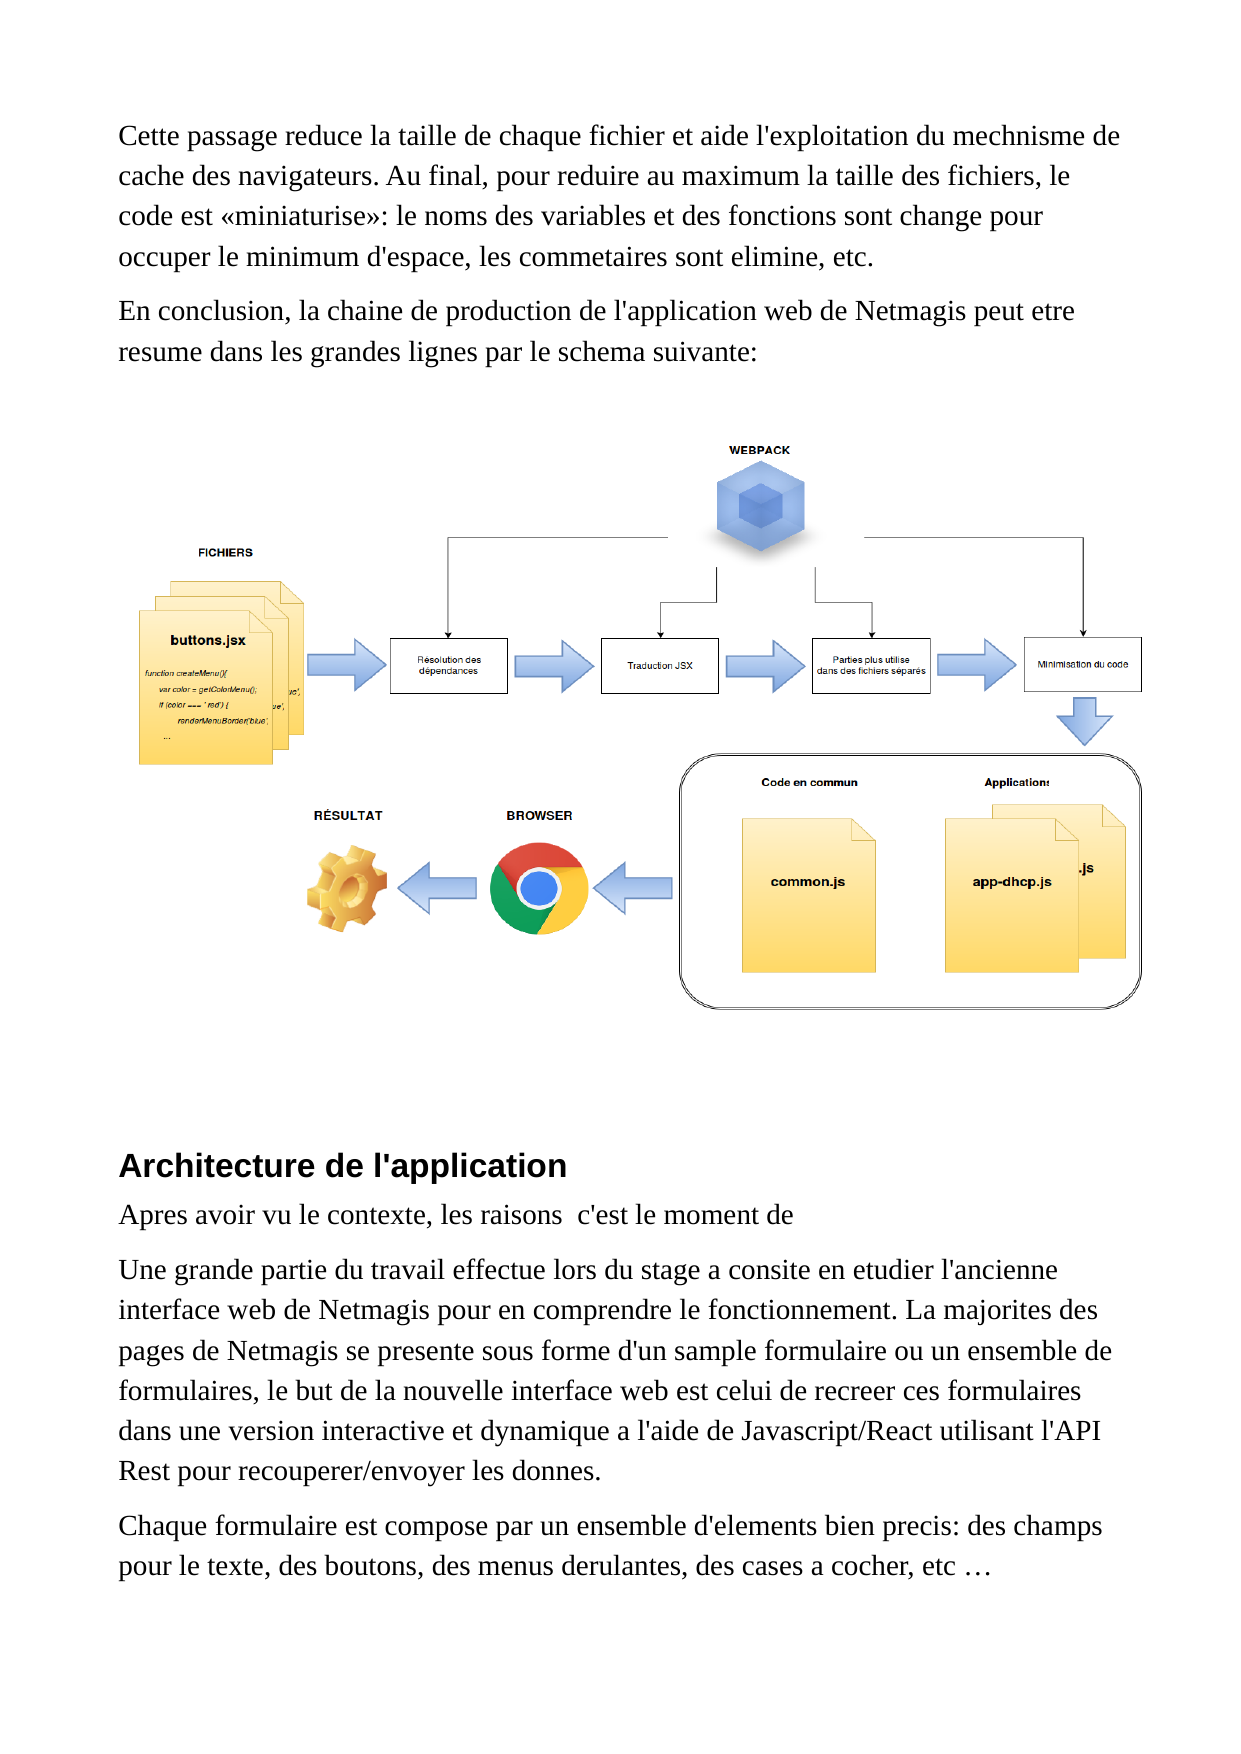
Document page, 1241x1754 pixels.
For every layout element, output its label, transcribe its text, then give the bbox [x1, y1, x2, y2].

subtitle Architecture de l'application [118, 1146, 1122, 1185]
text Cette passage reduce la taille de chaque fichier et aide l'exploitation du mechnisme de cache des navigateurs. Au final, pour reduire au maximum la taille des fichiers, le code est «miniaturise»: le noms des variables et des fonctions sont change pour occuper le minimum d'espace, les commetaires sont elimine, etc. [118, 118, 1122, 272]
text Une grande partie du travail effectue lors du stage a consite en etudier l'ancienne interface web de Netmagis pour en comprendre le fonctionnement. La majorites des pages de Netmagis se presente sous forme d'un sample formulaire ou un ensemble de formulaires, le but de la nouvelle interface web est celui de recreer ces formulaires dans une version interactive et dynamique a l'aide de Javascript/React utilisant l'API Rest pour recouperer/envoyer les donnes. [118, 1252, 1122, 1487]
text Apres avoir vu le contexte, les raisons c'est le moment de [118, 1197, 1122, 1231]
text Chaque formulaire est compose par un ensemble d'elements bien precis: des champs pour le texte, des boutons, des menus derulantes, des cases a cocher, etc … [118, 1508, 1122, 1582]
text En conclusion, la chaine de production de l'application web de Netmagis peut etre resume dans les grandes lignes par le schema suivante: [118, 293, 1122, 367]
